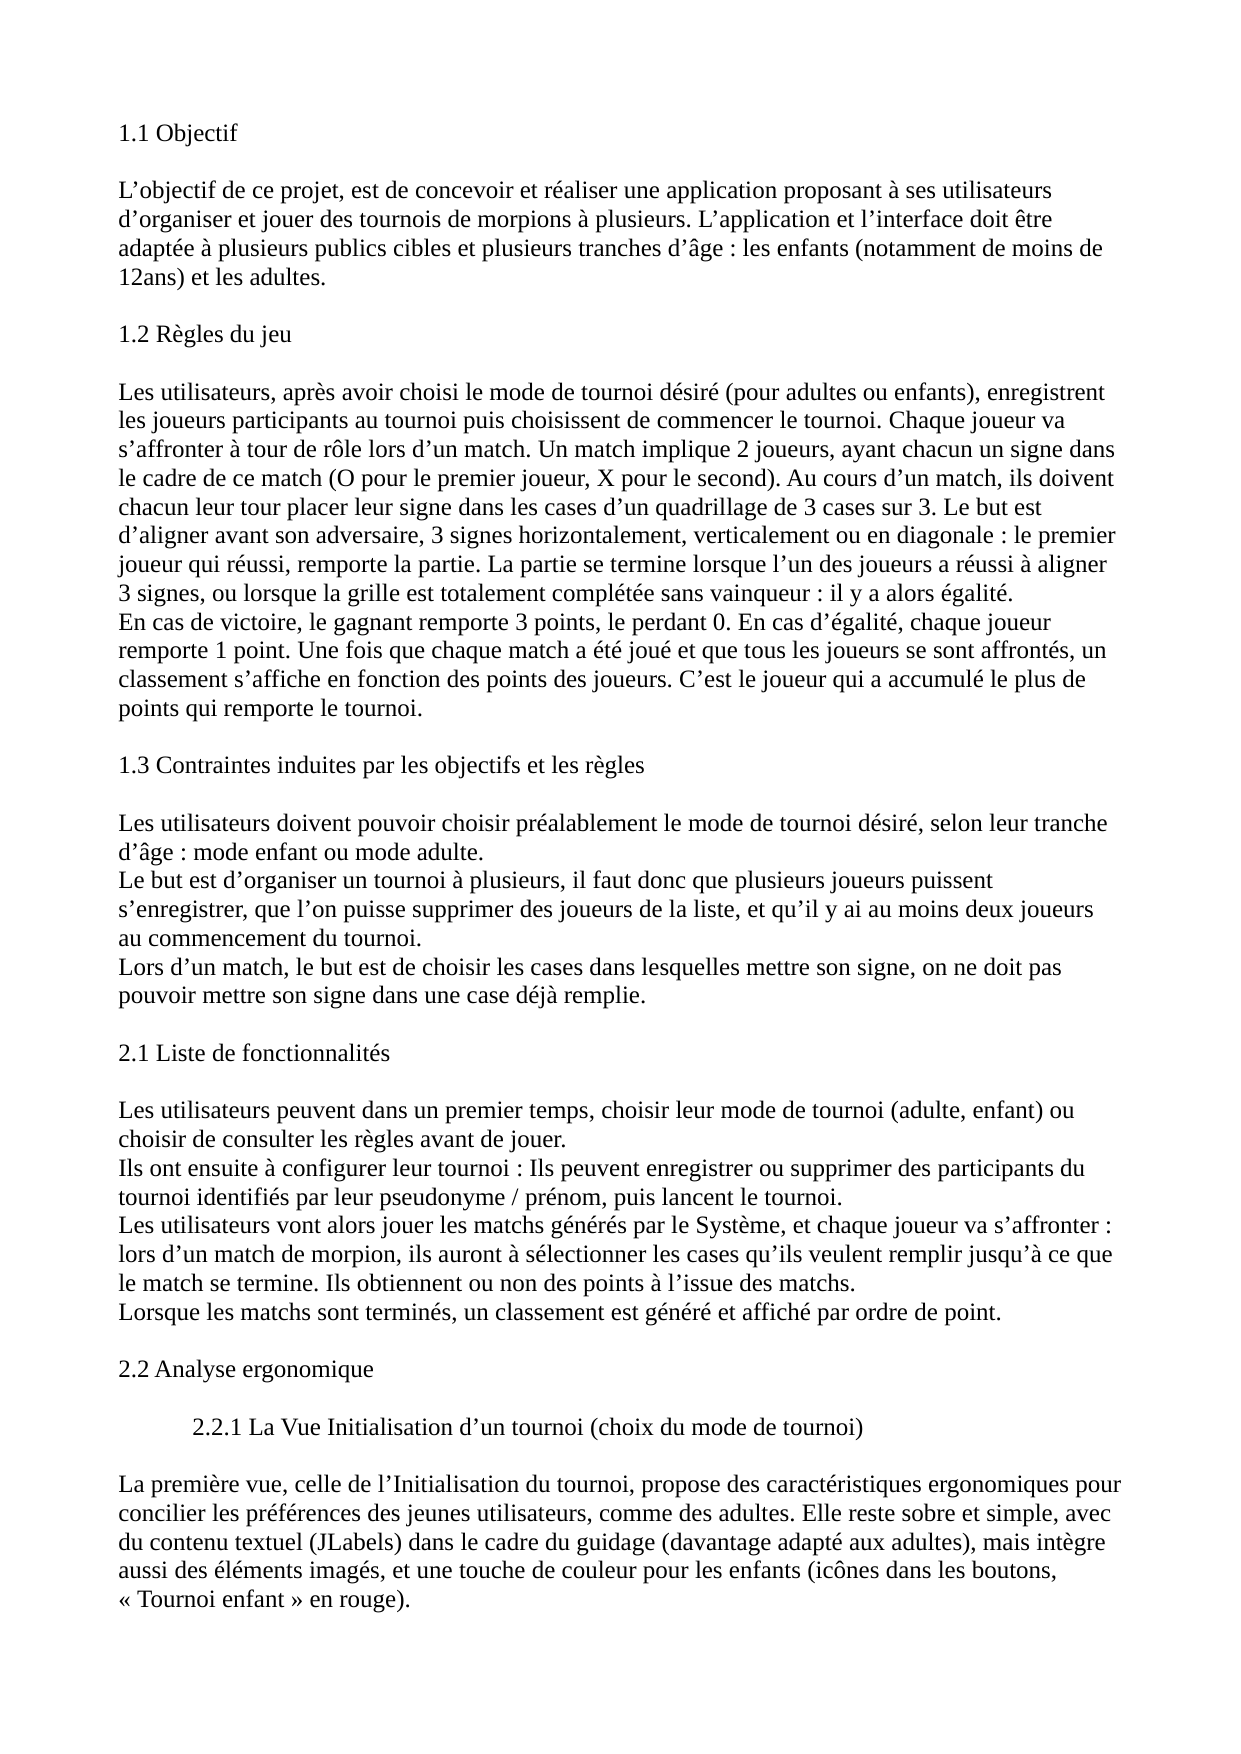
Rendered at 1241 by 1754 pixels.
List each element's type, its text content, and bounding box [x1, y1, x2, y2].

text En cas de victoire, le gagnant remporte 3 points, le perdant 0. En cas d’égalité, chaque joueur remporte 1 point. Une fois que chaque match a été joué et que tous les joueurs se sont affrontés, un classement s’affiche en fonction des points des joueurs. C’est le joueur qui a accumulé le plus de points qui remporte le tournoi. [118, 607, 1122, 722]
text L’objectif de ce projet, est de concevoir et réaliser une application proposant à ses utilisateurs d’organiser et jouer des tournois de morpions à plusieurs. L’application et l’interface doit être adaptée à plusieurs publics cibles et plusieurs tranches d’âge : les enfants (notamment de moins de 12ans) et les adultes. [118, 176, 1122, 291]
text Ils ont ensuite à configurer leur tournoi : Ils peuvent enregistrer ou supprimer des participants du tournoi identifiés par leur pseudonyme / prénom, puis lancent le tournoi. [118, 1153, 1122, 1211]
text 1.3 Contraintes induites par les objectifs et les règles [118, 751, 1122, 779]
text Le but est d’organiser un tournoi à plusieurs, il faut donc que plusieurs joueurs puissent s’enregistrer, que l’on puisse supprimer des joueurs de la liste, et qu’il y ai au moins deux joueurs au commencement du tournoi. [118, 866, 1122, 952]
text Lorsque les matchs sont terminés, un classement est généré et affiché par ordre de point. [118, 1297, 1122, 1326]
text Les utilisateurs, après avoir choisi le mode de tournoi désiré (pour adultes ou enfants), enregistrent les joueurs participants au tournoi puis choisissent de commencer le tournoi. Chaque joueur va s’affronter à tour de rôle lors d’un match. Un match implique 2 joueurs, ayant chacun un signe dans le cadre de ce match (O pour le premier joueur, X pour le second). Au cours d’un match, ils doivent chacun leur tour placer leur signe dans les cases d’un quadrillage de 3 cases sur 3. Le but est d’aligner avant son adversaire, 3 signes horizontalement, verticalement ou en diagonale : le premier joueur qui réussi, remporte la partie. La partie se termine lorsque l’un des joueurs a réussi à aligner 3 signes, ou lorsque la grille est totalement complétée sans vainqueur : il y a alors égalité. [118, 377, 1122, 607]
text 2.1 Liste de fonctionnalités [118, 1038, 1122, 1067]
text 1.1 Objectif [118, 118, 1122, 147]
text 1.2 Règles du jeu [118, 319, 1122, 348]
text 2.2.1 La Vue Initialisation d’un tournoi (choix du mode de tournoi) [118, 1412, 1122, 1441]
text Les utilisateurs vont alors jouer les matchs générés par le Système, et chaque joueur va s’affronter : lors d’un match de morpion, ils auront à sélectionner les cases qu’ils veulent remplir jusqu’à ce que le match se termine. Ils obtiennent ou non des points à l’issue des matchs. [118, 1211, 1122, 1297]
text La première vue, celle de l’Initialisation du tournoi, propose des caractéristiques ergonomiques pour concilier les préférences des jeunes utilisateurs, comme des adultes. Elle reste sobre et simple, avec du contenu textuel (JLabels) dans le cadre du guidage (davantage adapté aux adultes), mais intègre aussi des éléments imagés, et une touche de couleur pour les enfants (icônes dans les boutons, « Tournoi enfant » en rouge). [118, 1469, 1122, 1613]
text 2.2 Analyse ergonomique [118, 1354, 1122, 1383]
text Lors d’un match, le but est de choisir les cases dans lesquelles mettre son signe, on ne doit pas pouvoir mettre son signe dans une case déjà remplie. [118, 952, 1122, 1009]
text Les utilisateurs peuvent dans un premier temps, choisir leur mode de tournoi (adulte, enfant) ou choisir de consulter les règles avant de jouer. [118, 1096, 1122, 1153]
text Les utilisateurs doivent pouvoir choisir préalablement le mode de tournoi désiré, selon leur tranche d’âge : mode enfant ou mode adulte. [118, 808, 1122, 866]
